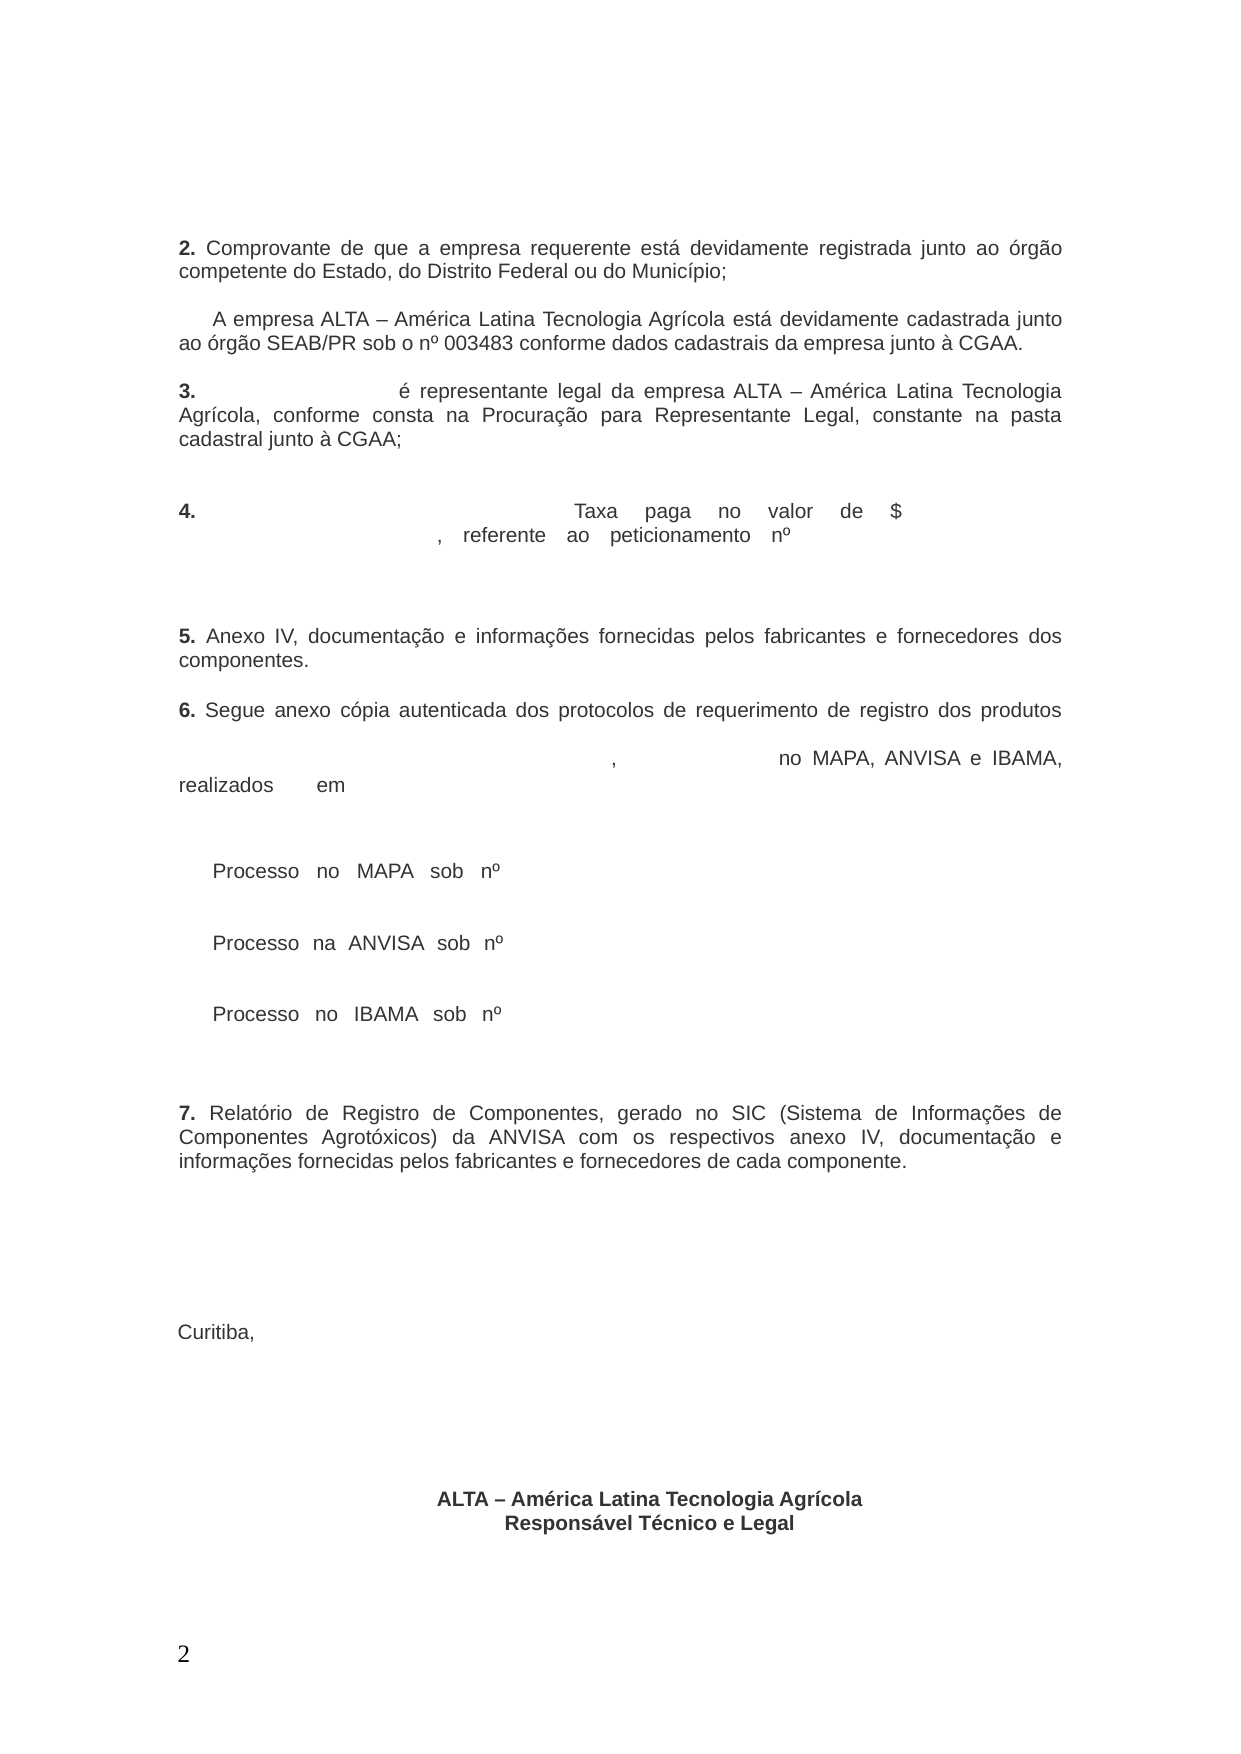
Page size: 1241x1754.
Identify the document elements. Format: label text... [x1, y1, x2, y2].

text Processo no MAPA sob nº <for each="process in processes(o, 'MAPA')"> <if test="process.open_official_letter_id"> <process.open_official_letter_id.protocol> </if> </for> [178, 858, 1063, 930]
list 4. <for each="tax in o.tax_ids">Taxa paga no valor de $ <tax.amount> <tax.currency_id.name> , referente ao peticionamento nº <for each="process in processes(o, 'ANVISA')"> <process.petitioning_number> </for> </for> [178, 499, 1063, 571]
text Processo no IBAMA sob nº <for each="process in processes(o, 'IBAMA')"> <if test="process.open_official_letter_id"> <process.open_official_letter_id.protocol> </if> </for> [178, 1002, 1063, 1074]
text ALTA – América Latina Tecnologia Agrícola [177, 1487, 1122, 1511]
list 2. Comprovante de que a empresa requerente está devidamente registrada junto ao órgão competente do Estado, do Distrito Federal ou do Município; [178, 235, 1063, 283]
text A empresa ALTA – América Latina Tecnologia Agrícola está devidamente cadastrada junto ao órgão SEAB/PR sob o nº 003483 conforme dados cadastrais da empresa junto à CGAA. [178, 307, 1063, 355]
text <o.proxy_id.function> <o.proxy_id.name> <o.proxy_id.state_registration_code> [177, 1535, 1122, 1559]
text Processo na ANVISA sob nº <for each="process in processes(o, 'ANVISA')"> <if test="process.open_official_letter_id"> <process.open_official_letter_id.protocol> </if> </for> [178, 930, 1063, 1002]
list 5. Anexo IV, documentação e informações fornecidas pelos fabricantes e fornecedores dos componentes. [178, 623, 1063, 671]
text Curitiba, <today()> [177, 1319, 1122, 1343]
text Responsável Técnico e Legal [177, 1511, 1122, 1535]
list 3. <o.proxy_id.name> é representante legal da empresa ALTA – América Latina Tecnologia Agrícola, conforme consta na Procuração para Representante Legal, constante na pasta cadastral junto à CGAA; [178, 379, 1063, 451]
list 6. Segue anexo cópia autenticada dos protocolos de requerimento de registro dos produtos <for each="comp in o.component_registry_detail_ids"> <for each="pf in comp.formulated_product_ids"> <pf.name>, </for> </for> no MAPA, ANVISA e IBAMA, realizados em <for each="process in processes(o, 'MAPA')"> <if test="process.open_official_letter_id"> <process.open_official_letter_id.protocol_date> </if> </for> [178, 698, 1063, 856]
list 7. Relatório de Registro de Componentes, gerado no SIC (Sistema de Informações de Componentes Agrotóxicos) da ANVISA com os respectivos anexo IV, documentação e informações fornecidas pelos fabricantes e fornecedores de cada componente. [178, 1101, 1063, 1173]
